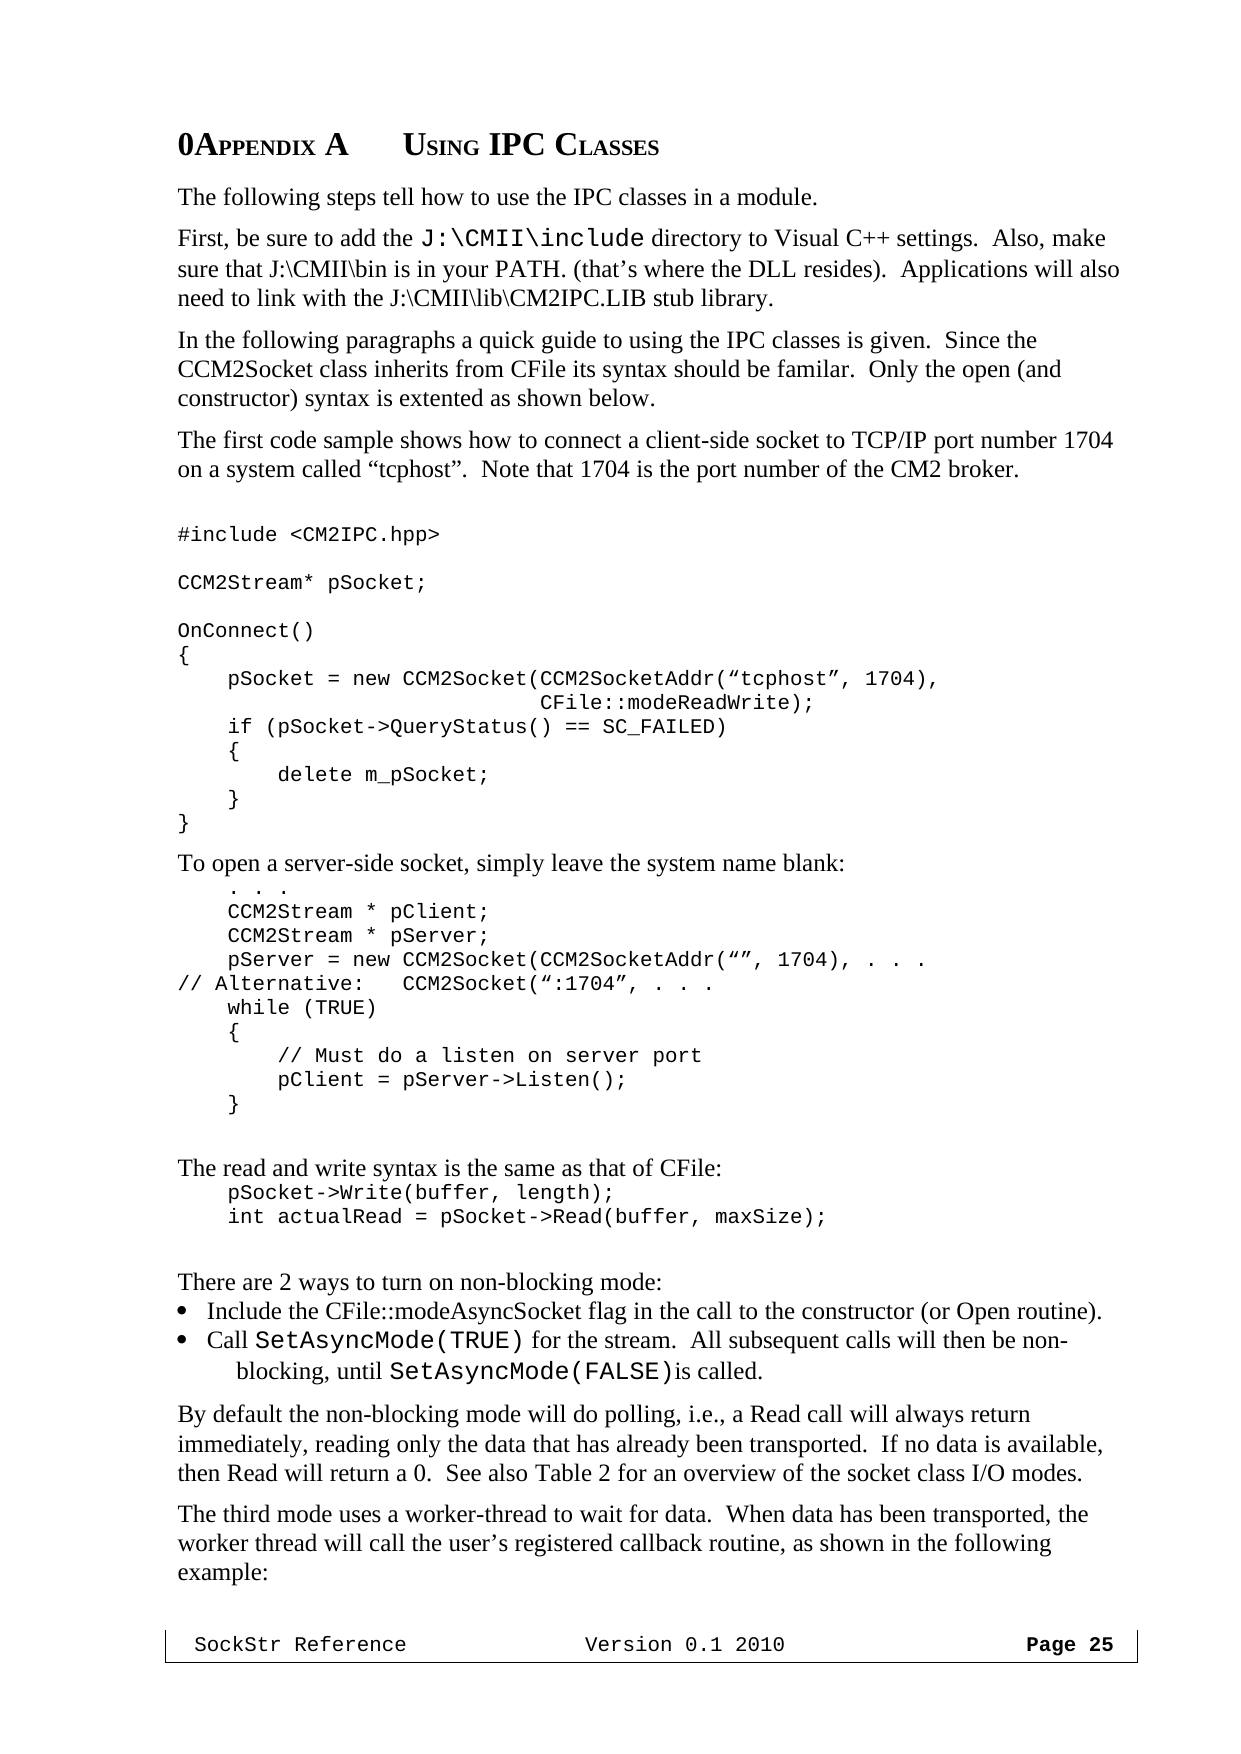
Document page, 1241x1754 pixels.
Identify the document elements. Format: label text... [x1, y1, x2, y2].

list } [177, 812, 1122, 836]
list } [177, 788, 1122, 812]
list pClient = pServer->Listen(); [177, 1069, 1122, 1093]
list Call SetAsyncMode(TRUE) for the stream. All subsequent calls will then be non-blocking, until SetAsyncMode(FALSE)is called. [177, 1325, 1122, 1387]
list CCM2Stream* pSocket; [177, 572, 1122, 596]
list CFile::modeReadWrite); [177, 692, 1122, 716]
list Include the CFile::modeAsyncSocket flag in the call to the constructor (or Open routine). [177, 1296, 1122, 1325]
text The following steps tell how to use the IPC classes in a module. [177, 182, 1122, 211]
list #include <CM2IPC.hpp> [177, 524, 1122, 548]
list Appendix A Using IPC Classes [177, 124, 1122, 163]
list delete m_pSocket; [177, 764, 1122, 788]
list while (TRUE) [177, 997, 1122, 1021]
list pServer = new CCM2Socket(CCM2SocketAddr(“”, 1704), . . . [177, 949, 1122, 973]
text The first code sample shows how to connect a client-side socket to TCP/IP port number 1704 on a system called “tcphost”. Note that 1704 is the port number of the CM2 broker. [177, 424, 1122, 483]
text By default the non-blocking mode will do polling, i.e., a Read call will always return immediately, reading only the data that has already been transported. If no data is available, then Read will return a 0. See also Table 2 for an overview of the socket class I/O modes. [177, 1399, 1122, 1487]
list . . . [177, 877, 1122, 901]
list int actualRead = pSocket->Read(buffer, maxSize); [177, 1206, 1122, 1230]
text First, be sure to add the J:\CMII\include directory to Visual C++ settings. Also, make sure that J:\CMII\bin is in your PATH. (that’s where the DLL resides). Applications will also need to link with the J:\CMII\lib\CM2IPC.LIB stub library. [177, 223, 1122, 312]
list { [177, 740, 1122, 764]
list OnConnect() [177, 620, 1122, 644]
list // Must do a listen on server port [177, 1045, 1122, 1069]
list // Alternative: CCM2Socket(“:1704”, . . . [177, 973, 1122, 997]
text There are 2 ways to turn on non-blocking mode: [177, 1267, 1122, 1296]
list if (pSocket->QueryStatus() == SC_FAILED) [177, 716, 1122, 740]
list { [177, 1021, 1122, 1045]
list pSocket = new CCM2Socket(CCM2SocketAddr(“tcphost”, 1704), [177, 668, 1122, 692]
list } [177, 1093, 1122, 1117]
text The read and write syntax is the same as that of CFile: [177, 1153, 1122, 1182]
text In the following paragraphs a quick guide to using the IPC classes is given. Since the CCM2Socket class inherits from CFile its syntax should be familar. Only the open (and constructor) syntax is extented as shown below. [177, 325, 1122, 412]
text To open a server-side socket, simply leave the system name blank: [177, 848, 1122, 877]
text The third mode uses a worker-thread to wait for data. When data has been transported, the worker thread will call the user’s registered callback routine, as shown in the following example: [177, 1499, 1122, 1586]
list { [177, 644, 1122, 668]
list CCM2Stream * pClient; [177, 901, 1122, 925]
list CCM2Stream * pServer; [177, 925, 1122, 949]
list pSocket->Write(buffer, length); [177, 1182, 1122, 1206]
